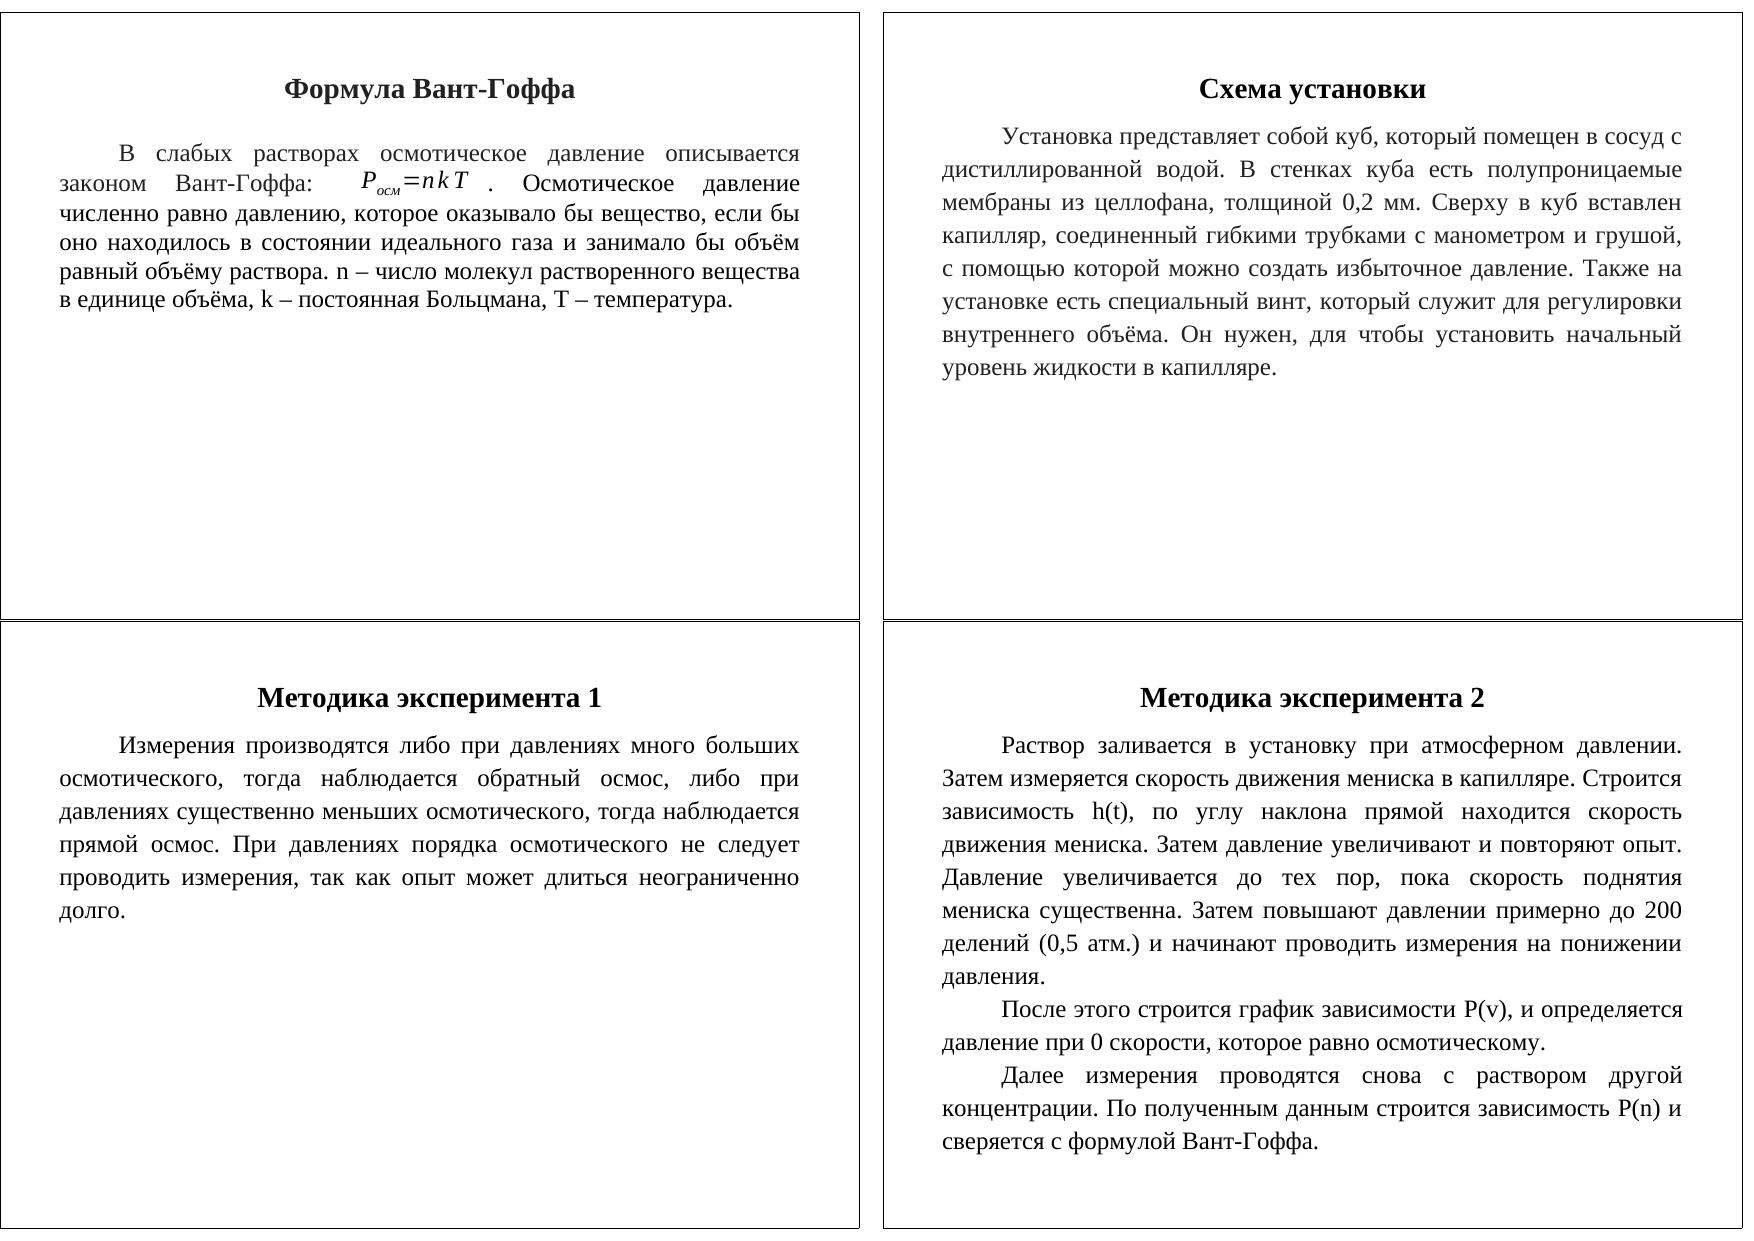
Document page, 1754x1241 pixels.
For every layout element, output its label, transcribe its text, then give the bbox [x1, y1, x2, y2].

text Методика эксперимента 1 [59, 680, 800, 713]
text Раствор заливается в установку при атмосферном давлении. Затем измеряется скорость движения мениска в капилляре. Строится зависимость h(t), по углу наклона прямой находится скорость движения мениска. Затем давление увеличивают и повторяют опыт. Давление увеличивается до тех пор, пока скорость поднятия мениска существенна. Затем повышают давлении примерно до 200 делений (0,5 атм.) и начинают проводить измерения на понижении давления. [942, 730, 1683, 990]
text Схема установки [942, 71, 1683, 104]
text Формула Вант-Гоффа [59, 71, 800, 104]
text Далее измерения проводятся снова с раствором другой концентрации. По полученным данным строится зависимость P(n) и сверяется с формулой Вант-Гоффа. [942, 1060, 1683, 1155]
text Установка представляет собой куб, который помещен в сосуд с дистиллированной водой. В стенках куба есть полупроницаемые мембраны из целлофана, толщиной 0,2 мм. Сверху в куб вставлен капилляр, соединенный гибкими трубками с манометром и грушой, с помощью которой можно создать избыточное давление. Также на установке есть специальный винт, который служит для регулировки внутреннего объёма. Он нужен, для чтобы установить начальный уровень жидкости в капилляре. [942, 121, 1683, 381]
text Измерения производятся либо при давлениях много больших осмотического, тогда наблюдается обратный осмос, либо при давлениях существенно меньших осмотического, тогда наблюдается прямой осмос. При давлениях порядка осмотического не следует проводить измерения, так как опыт может длиться неограниченно долго. [59, 730, 800, 924]
text Методика эксперимента 2 [942, 680, 1683, 713]
text После этого строится график зависимости P(v), и определяется давление при 0 скорости, которое равно осмотическому. [942, 994, 1683, 1056]
text В слабых растворах осмотическое давление описывается законом Вант-Гоффа: . Осмотическое давление численно равно давлению, которое оказывало бы вещество, если бы оно находилось в состоянии идеального газа и занимало бы объём равный объёму раствора. n – число молекул растворенного вещества в единице объёма, k – постоянная Больцмана, T – температура. [59, 138, 800, 313]
